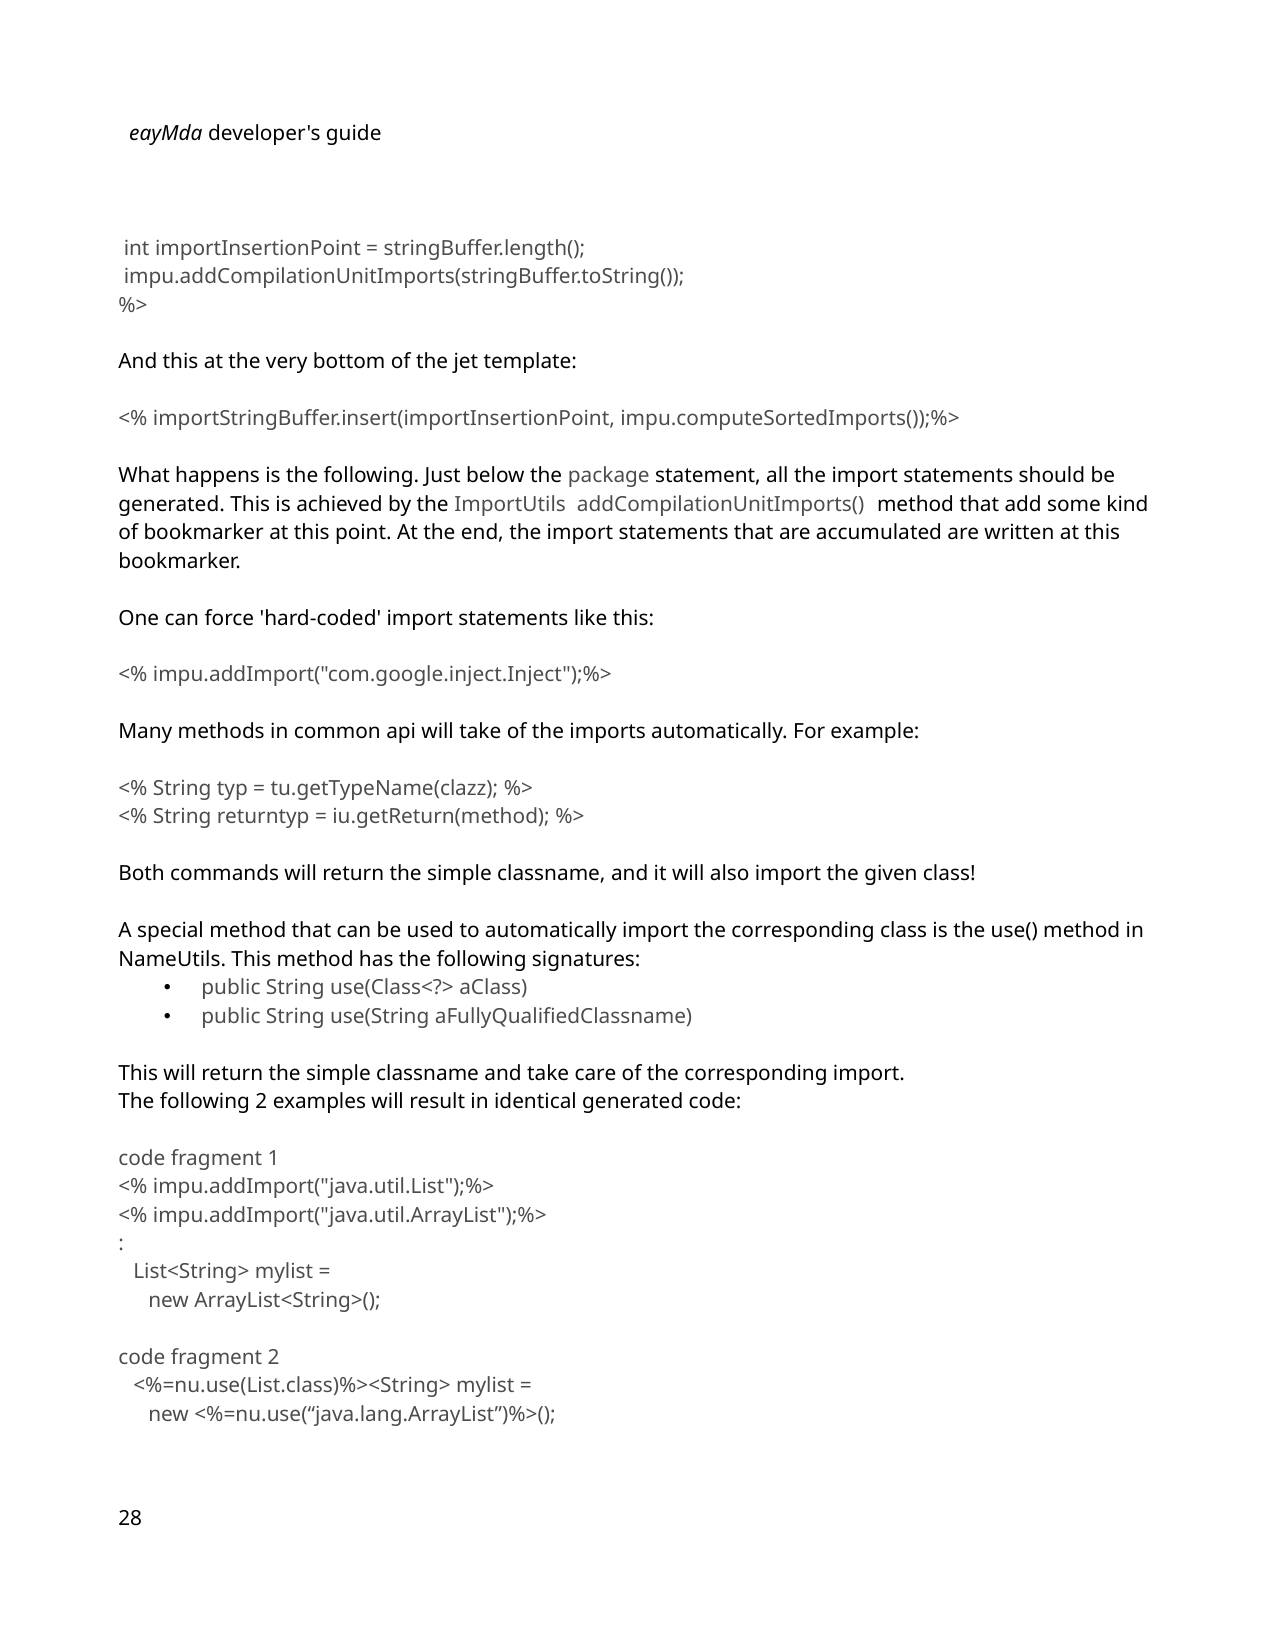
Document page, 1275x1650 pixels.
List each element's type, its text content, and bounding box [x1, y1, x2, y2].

text <% importStringBuffer.insert(importInsertionPoint, impu.computeSortedImports());%> [118, 403, 1157, 432]
text This will return the simple classname and take care of the corresponding import. [118, 1058, 1157, 1086]
text And this at the very bottom of the jet template: [118, 347, 1157, 375]
text new <%=nu.use(“java.lang.ArrayList”)%>(); [118, 1399, 1157, 1427]
text A special method that can be used to automatically import the corresponding class is the use() method in NameUtils. This method has the following signatures: [118, 915, 1157, 972]
text Many methods in common api will take of the imports automatically. For example: [118, 716, 1157, 745]
text impu.addCompilationUnitImports(stringBuffer.toString()); [118, 261, 1157, 290]
text <% impu.addImport("com.google.inject.Inject");%> [118, 659, 1157, 688]
text List<String> mylist = [118, 1257, 1157, 1285]
text One can force 'hard-coded' import statements like this: [118, 603, 1157, 631]
text <% impu.addImport("java.util.ArrayList");%> [118, 1200, 1157, 1228]
text What happens is the following. Just below the package statement, all the import statements should be generated. This is achieved by the ImportUtils addCompilationUnitImports() method that add some kind of bookmarker at this point. At the end, the import statements that are accumulated are written at this bookmarker. [118, 460, 1157, 574]
text code fragment 1 [118, 1143, 1157, 1171]
text Both commands will return the simple classname, and it will also import the given class! [118, 858, 1157, 887]
text <% impu.addImport("java.util.List");%> [118, 1171, 1157, 1200]
text The following 2 examples will result in identical generated code: [118, 1086, 1157, 1114]
text int importInsertionPoint = stringBuffer.length(); [118, 233, 1157, 261]
text <%=nu.use(List.class)%><String> mylist = [118, 1370, 1157, 1399]
list public String use(Class<?> aClass) [164, 972, 1157, 1001]
text <% String returntyp = iu.getReturn(method); %> [118, 802, 1157, 830]
text new ArrayList<String>(); [118, 1285, 1157, 1313]
text code fragment 2 [118, 1342, 1157, 1370]
text %> [118, 290, 1157, 318]
list public String use(String aFullyQualifiedClassname) [164, 1001, 1157, 1029]
text : [118, 1228, 1157, 1257]
text <% String typ = tu.getTypeName(clazz); %> [118, 773, 1157, 802]
